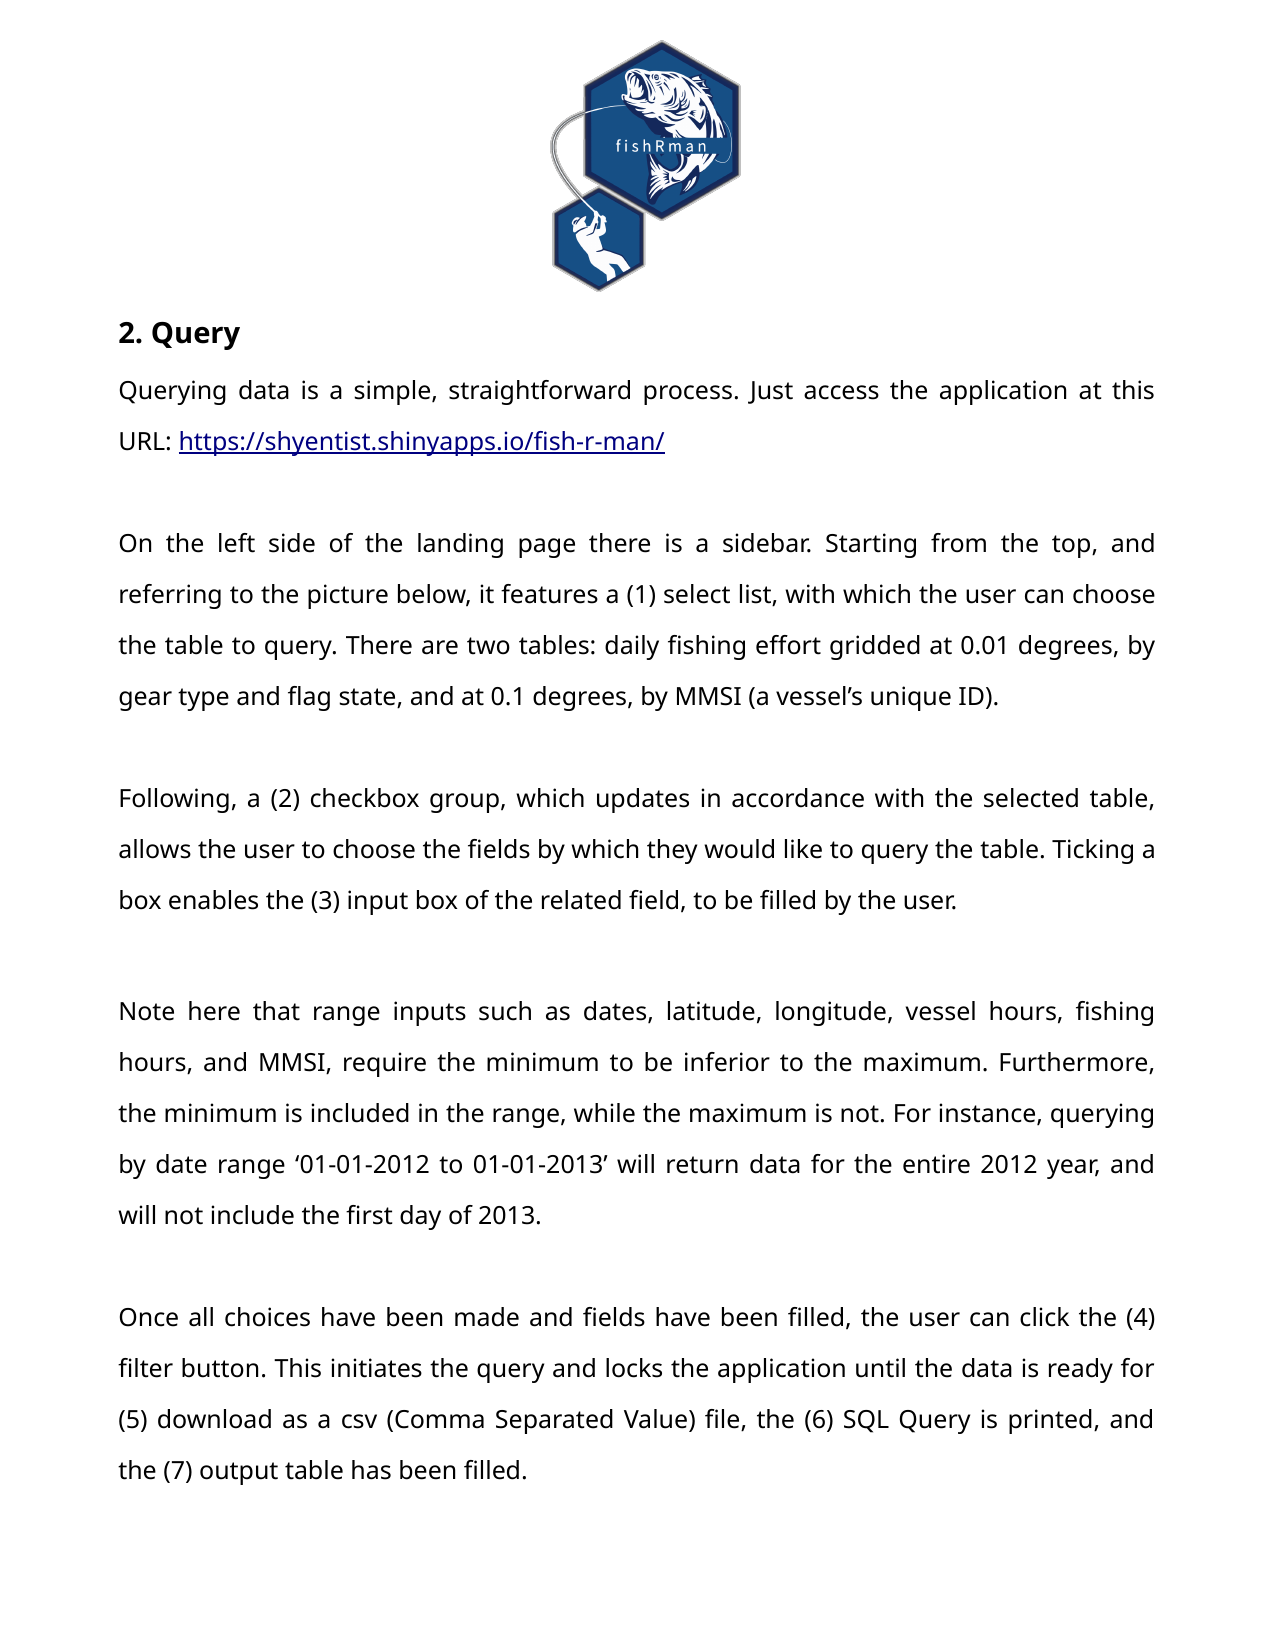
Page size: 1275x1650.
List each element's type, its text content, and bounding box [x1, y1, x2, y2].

text 2. Query [118, 118, 1157, 352]
text Querying data is a simple, straightforward process. Just access the application at this URL: https://shyentist.shinyapps.io/fish-r-man/ [118, 372, 1157, 457]
text Note here that range inputs such as dates, latitude, longitude, vessel hours, fishing hours, and MMSI, require the minimum to be inferior to the maximum. Furthermore, the minimum is included in the range, while the maximum is not. For instance, querying by date range ‘01-01-2012 to 01-01-2013’ will return data for the entire 2012 year, and will not include the first day of 2013. [118, 993, 1157, 1231]
text On the left side of the landing page there is a sidebar. Starting from the top, and referring to the picture below, it features a (1) select list, with which the user can choose the table to query. There are two tables: daily fishing effort gridded at 0.01 degrees, by gear type and flag state, and at 0.1 degrees, by MMSI (a vessel’s unique ID). [118, 525, 1157, 713]
text Once all choices have been made and fields have been filled, the user can click the (4) filter button. This initiates the query and locks the application until the data is ready for (5) download as a csv (Comma Separated Value) file, the (6) SQL Query is printed, and the (7) output table has been filled. [118, 1299, 1157, 1487]
picture [510, 38, 765, 293]
text Following, a (2) checkbox group, which updates in accordance with the selected table, allows the user to choose the fields by which they would like to query the table. Ticking a box enables the (3) input box of the related field, to be filled by the user. [118, 781, 1157, 917]
